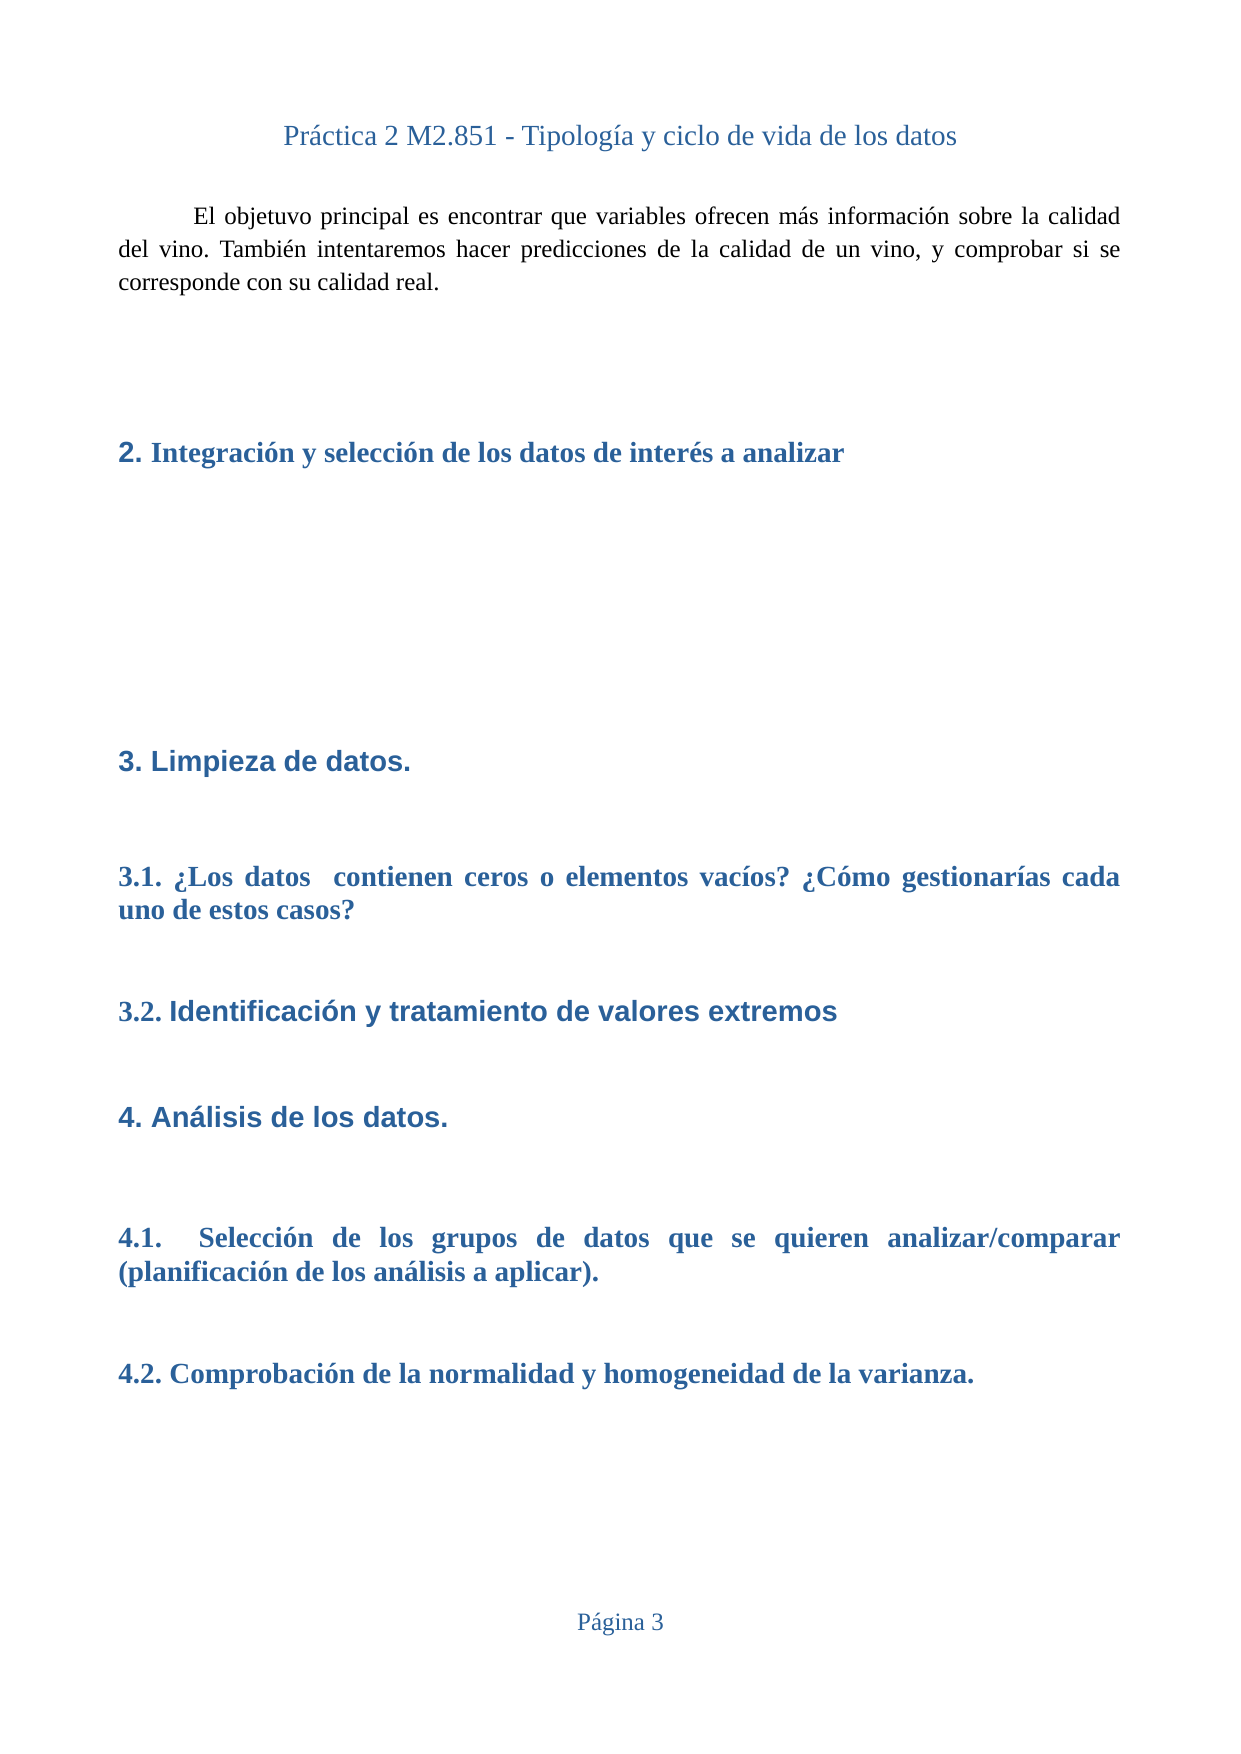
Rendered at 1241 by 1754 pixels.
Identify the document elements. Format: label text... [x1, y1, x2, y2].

subtitle 4.1. Selección de los grupos de datos que se quieren analizar/comparar (planificación de los análisis a aplicar). [118, 1220, 1122, 1287]
subtitle 3. Limpieza de datos. [118, 744, 1122, 778]
text El objetuvo principal es encontrar que variables ofrecen más información sobre la calidad del vino. También intentaremos hacer predicciones de la calidad de un vino, y comprobar si se corresponde con su calidad real. [118, 201, 1122, 296]
subtitle 3.1. ¿Los datos contienen ceros o elementos vacíos? ¿Cómo gestionarías cada uno de estos casos? [118, 859, 1122, 926]
subtitle 2. Integración y selección de los datos de interés a analizar [118, 435, 1122, 469]
subtitle 3.2. Identificación y tratamiento de valores extremos [118, 994, 1122, 1028]
subtitle 4.2. Comprobación de la normalidad y homogeneidad de la varianza. [118, 1356, 1122, 1389]
subtitle 4. Análisis de los datos. [118, 1100, 1122, 1134]
